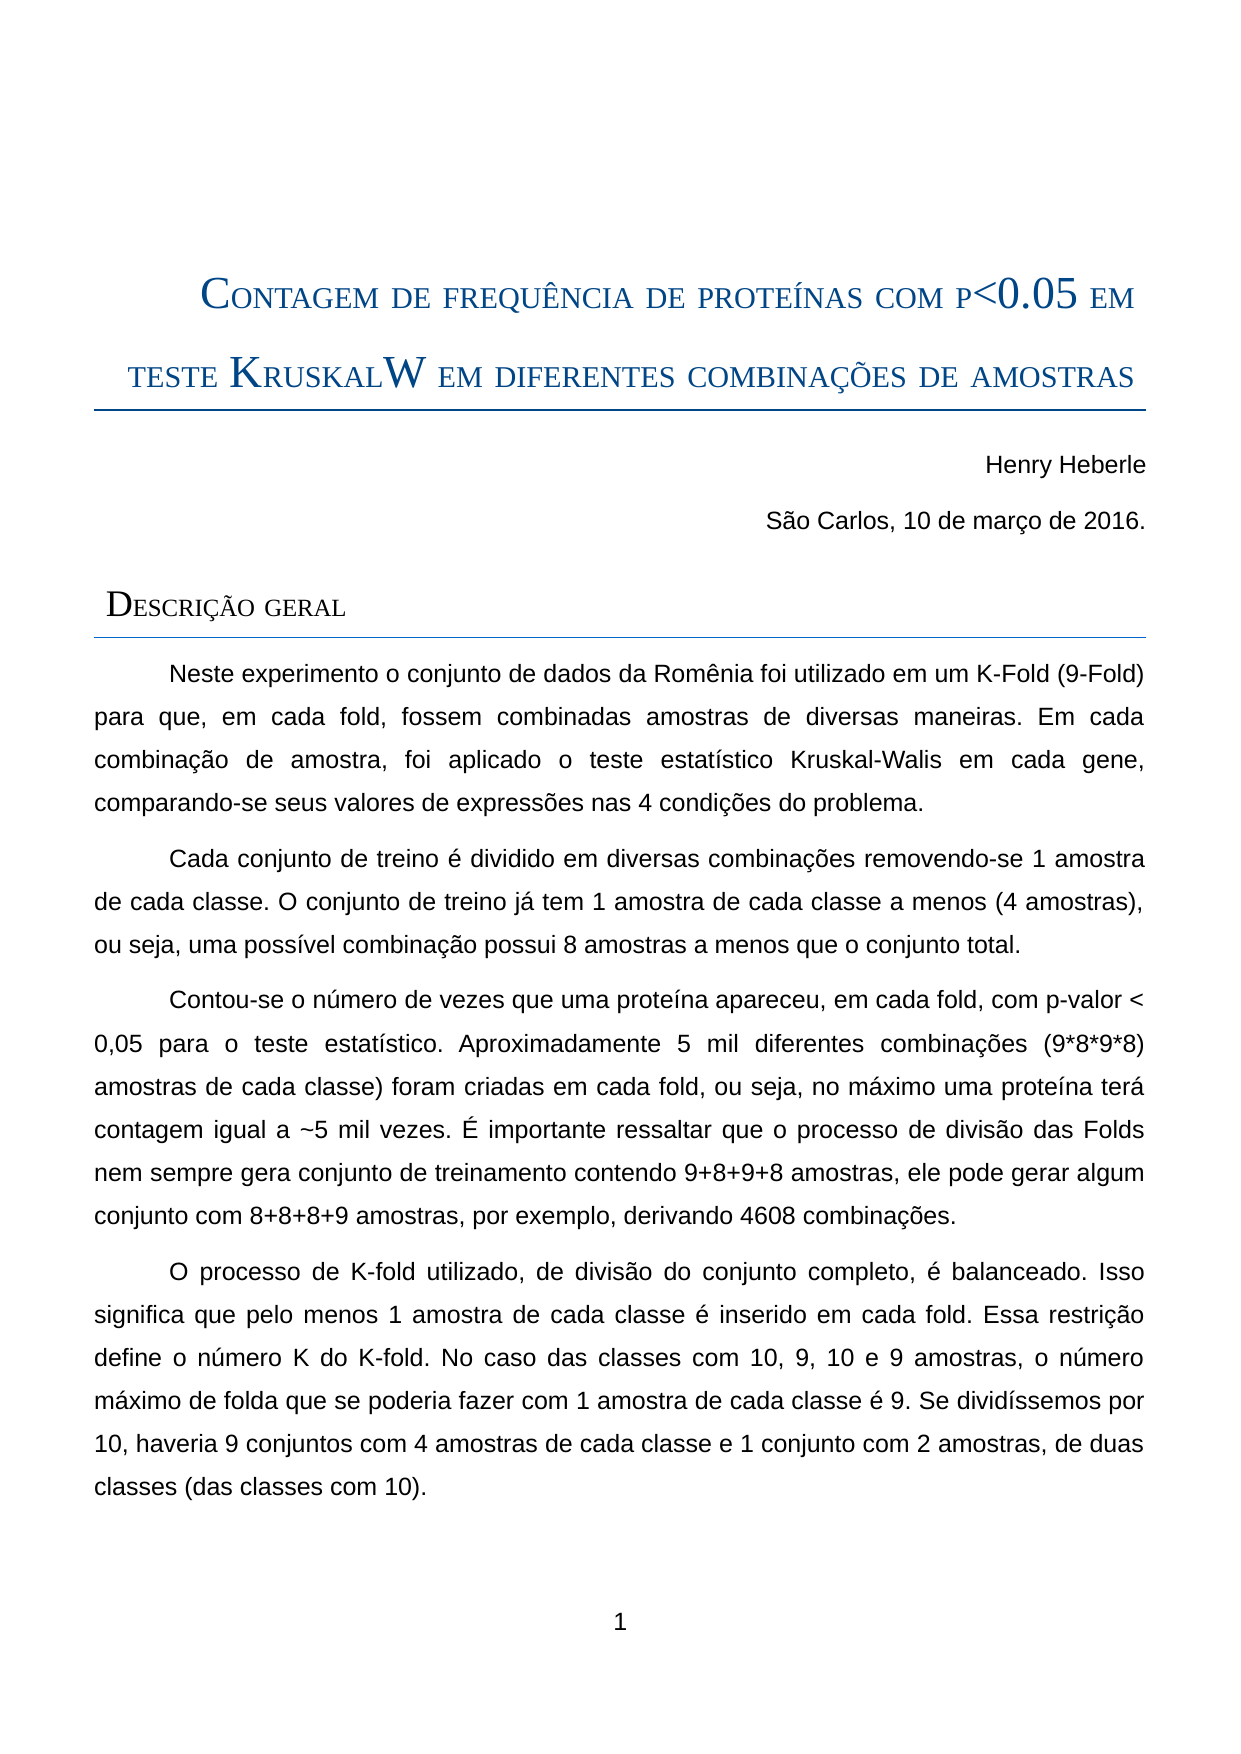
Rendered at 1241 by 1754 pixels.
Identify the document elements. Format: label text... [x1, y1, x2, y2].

text Neste experimento o conjunto de dados da Romênia foi utilizado em um K-Fold (9-Fold) para que, em cada fold, fossem combinadas amostras de diversas maneiras. Em cada combinação de amostra, foi aplicado o teste estatístico Kruskal-Walis em cada gene, comparando-se seus valores de expressões nas 4 condições do problema. [94, 658, 1146, 817]
text Henry Heberle [94, 450, 1146, 479]
subtitle Descrição geral [94, 570, 1146, 637]
text Contou-se o número de vezes que uma proteína apareceu, em cada fold, com p-valor < 0,05 para o teste estatístico. Aproximadamente 5 mil diferentes combinações (9*8*9*8) amostras de cada classe) foram criadas em cada fold, ou seja, no máximo uma proteína terá contagem igual a ~5 mil vezes. É importante ressaltar que o processo de divisão das Folds nem sempre gera conjunto de treinamento contendo 9+8+9+8 amostras, ele pode gerar algum conjunto com 8+8+8+9 amostras, por exemplo, derivando 4608 combinações. [94, 985, 1146, 1230]
text Cada conjunto de treino é dividido em diversas combinações removendo-se 1 amostra de cada classe. O conjunto de treino já tem 1 amostra de cada classe a menos (4 amostras), ou seja, uma possível combinação possui 8 amostras a menos que o conjunto total. [94, 843, 1146, 958]
text São Carlos, 10 de março de 2016. [94, 506, 1146, 535]
subtitle Contagem de frequência de proteínas com p<0.05 em teste KruskalW em diferentes combinações de amostras [94, 254, 1146, 409]
text O processo de K-fold utilizado, de divisão do conjunto completo, é balanceado. Isso significa que pelo menos 1 amostra de cada classe é inserido em cada fold. Essa restrição define o número K do K-fold. No caso das classes com 10, 9, 10 e 9 amostras, o número máximo de folda que se poderia fazer com 1 amostra de cada classe é 9. Se dividíssemos por 10, haveria 9 conjuntos com 4 amostras de cada classe e 1 conjunto com 2 amostras, de duas classes (das classes com 10). [94, 1257, 1146, 1501]
